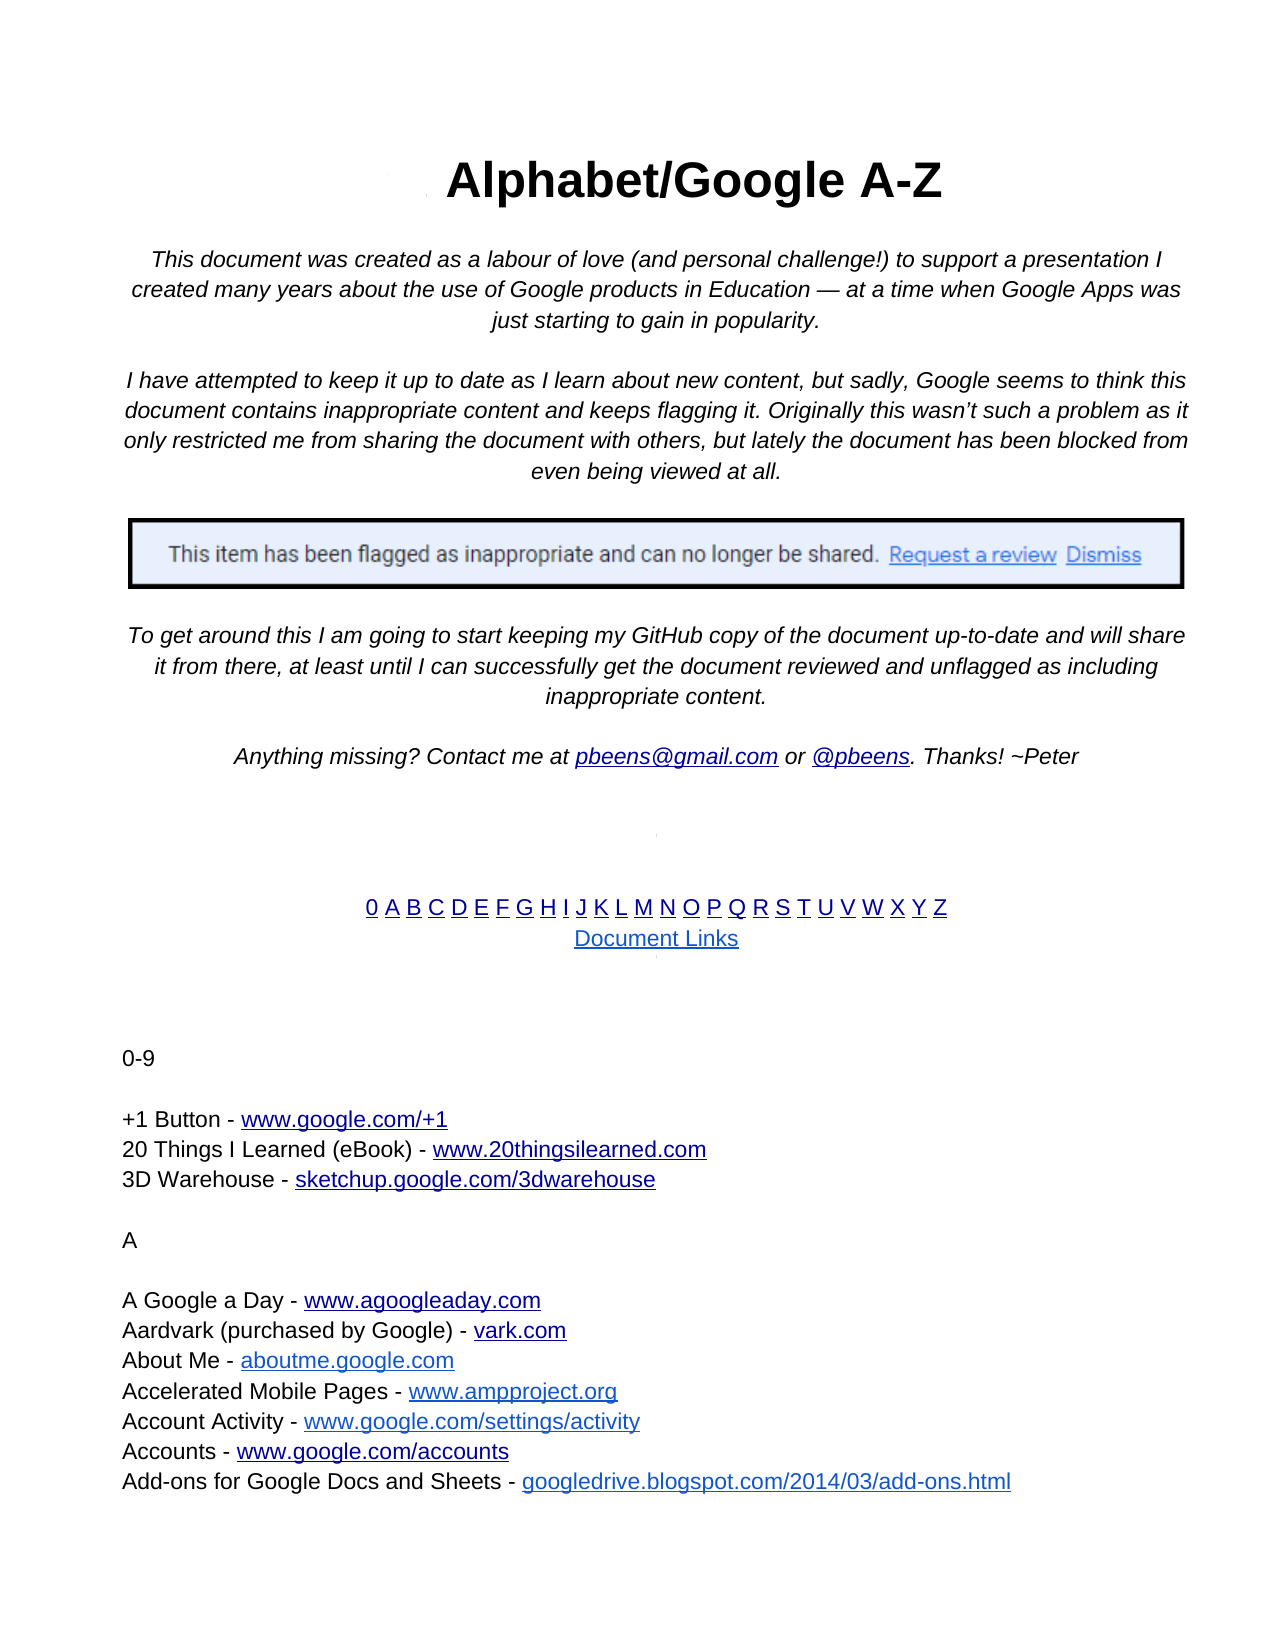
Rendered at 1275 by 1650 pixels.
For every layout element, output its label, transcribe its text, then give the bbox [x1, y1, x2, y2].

text A [122, 1227, 1191, 1253]
text This document was created as a labour of love (and personal challenge!) to support a presentation I created many years about the use of Google products in Education — at a time when Google Apps was just starting to gain in popularity. [122, 246, 1191, 333]
text Alphabet/Google A-Z [122, 150, 1191, 207]
text Account Activity - www.google.com/settings/activity [122, 1408, 1191, 1434]
text Anything missing? Contact me at pbeens@gmail.com or @pbeens. Thanks! ~Peter [122, 743, 1191, 770]
text About Me - aboutme.google.com [122, 1347, 1191, 1374]
text 0 A B C D E F G H I J K L M N O P Q R S T U V W X Y Z [122, 894, 1191, 921]
text I have attempted to keep it up to date as I learn about new content, but sadly, Google seems to think this document contains inappropriate content and keeps flagging it. Originally this wasn’t such a problem as it only restricted me from sharing the document with others, but lately the document has been blocked from even being viewed at all. [122, 367, 1191, 484]
text Aardvark (purchased by Google) - vark.com [122, 1317, 1191, 1344]
text 20 Things I Learned (eBook) - www.20thingsilearned.com [122, 1136, 1191, 1162]
text +1 Button - www.google.com/+1 [122, 1106, 1191, 1132]
text 0-9 [122, 1045, 1191, 1072]
text To get around this I am going to start keeping my GitHub copy of the document up-to-date and will share it from there, at least until I can successfully get the document reviewed and unflagged as including inappropriate content. [122, 622, 1191, 709]
text 3D Warehouse - sketchup.google.com/3dwarehouse [122, 1166, 1191, 1193]
picture [128, 518, 1185, 589]
text Accelerated Mobile Pages - www.ampproject.org [122, 1378, 1191, 1404]
text Add-ons for Google Docs and Sheets - googledrive.blogspot.com/2014/03/add-ons.html [122, 1468, 1191, 1495]
text A Google a Day - www.agoogleaday.com [122, 1287, 1191, 1313]
text Accounts - www.google.com/accounts [122, 1438, 1191, 1464]
text Document Links [122, 924, 1191, 951]
